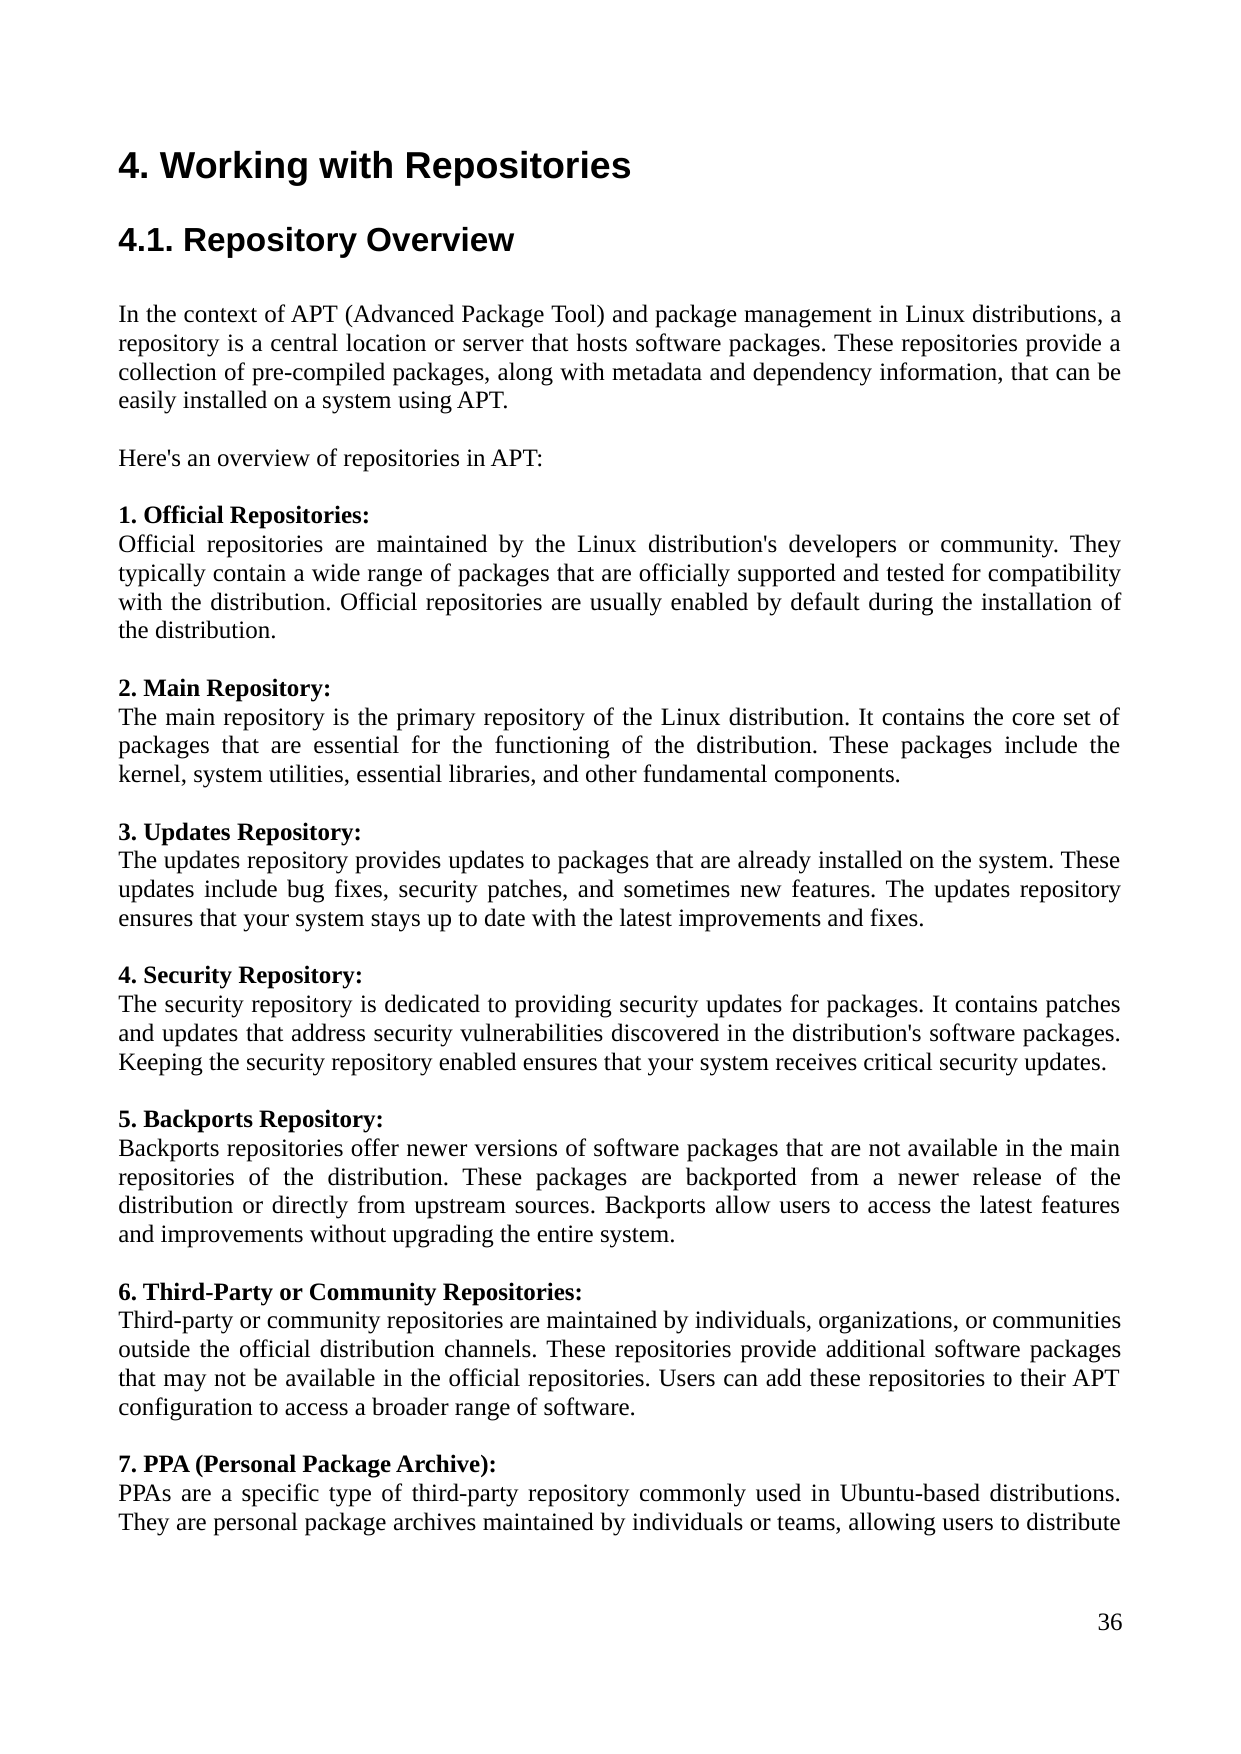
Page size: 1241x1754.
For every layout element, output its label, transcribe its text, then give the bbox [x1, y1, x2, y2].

text Third-party or community repositories are maintained by individuals, organizations, or communities outside the official distribution channels. These repositories provide additional software packages that may not be available in the official repositories. Users can add these repositories to their APT configuration to access a broader range of software. [118, 1306, 1122, 1421]
text 7. PPA (Personal Package Archive): [118, 1449, 1122, 1478]
text Official repositories are maintained by the Linux distribution's developers or community. They typically contain a wide range of packages that are officially supported and tested for compatibility with the distribution. Official repositories are usually enabled by default during the installation of the distribution. [118, 529, 1122, 644]
text 6. Third-Party or Community Repositories: [118, 1277, 1122, 1306]
text PPAs are a specific type of third-party repository commonly used in Ubuntu-based distributions. They are personal package archives maintained by individuals or teams, allowing users to distribute [118, 1478, 1122, 1536]
subtitle 4.1. Repository Overview [118, 219, 1122, 258]
text Here's an overview of repositories in APT: [118, 443, 1122, 472]
text 3. Updates Repository: [118, 817, 1122, 846]
text The security repository is dedicated to providing security updates for packages. It contains patches and updates that address security vulnerabilities discovered in the distribution's software packages. Keeping the security repository enabled ensures that your system receives critical security updates. [118, 989, 1122, 1076]
text In the context of APT (Advanced Package Tool) and package management in Linux distributions, a repository is a central location or server that hosts software packages. These repositories provide a collection of pre-compiled packages, along with metadata and dependency information, that can be easily installed on a system using APT. [118, 299, 1122, 414]
text 4. Security Repository: [118, 961, 1122, 989]
text Backports repositories offer newer versions of software packages that are not available in the main repositories of the distribution. These packages are backported from a newer release of the distribution or directly from upstream sources. Backports allow users to access the latest features and improvements without upgrading the entire system. [118, 1133, 1122, 1248]
text The main repository is the primary repository of the Linux distribution. It contains the core set of packages that are essential for the functioning of the distribution. These packages include the kernel, system utilities, essential libraries, and other fundamental components. [118, 702, 1122, 788]
text 1. Official Repositories: [118, 501, 1122, 529]
text 2. Main Repository: [118, 673, 1122, 702]
text 5. Backports Repository: [118, 1104, 1122, 1133]
subtitle 4. Working with Repositories [118, 143, 1122, 186]
text The updates repository provides updates to packages that are already installed on the system. These updates include bug fixes, security patches, and sometimes new features. The updates repository ensures that your system stays up to date with the latest improvements and fixes. [118, 846, 1122, 932]
